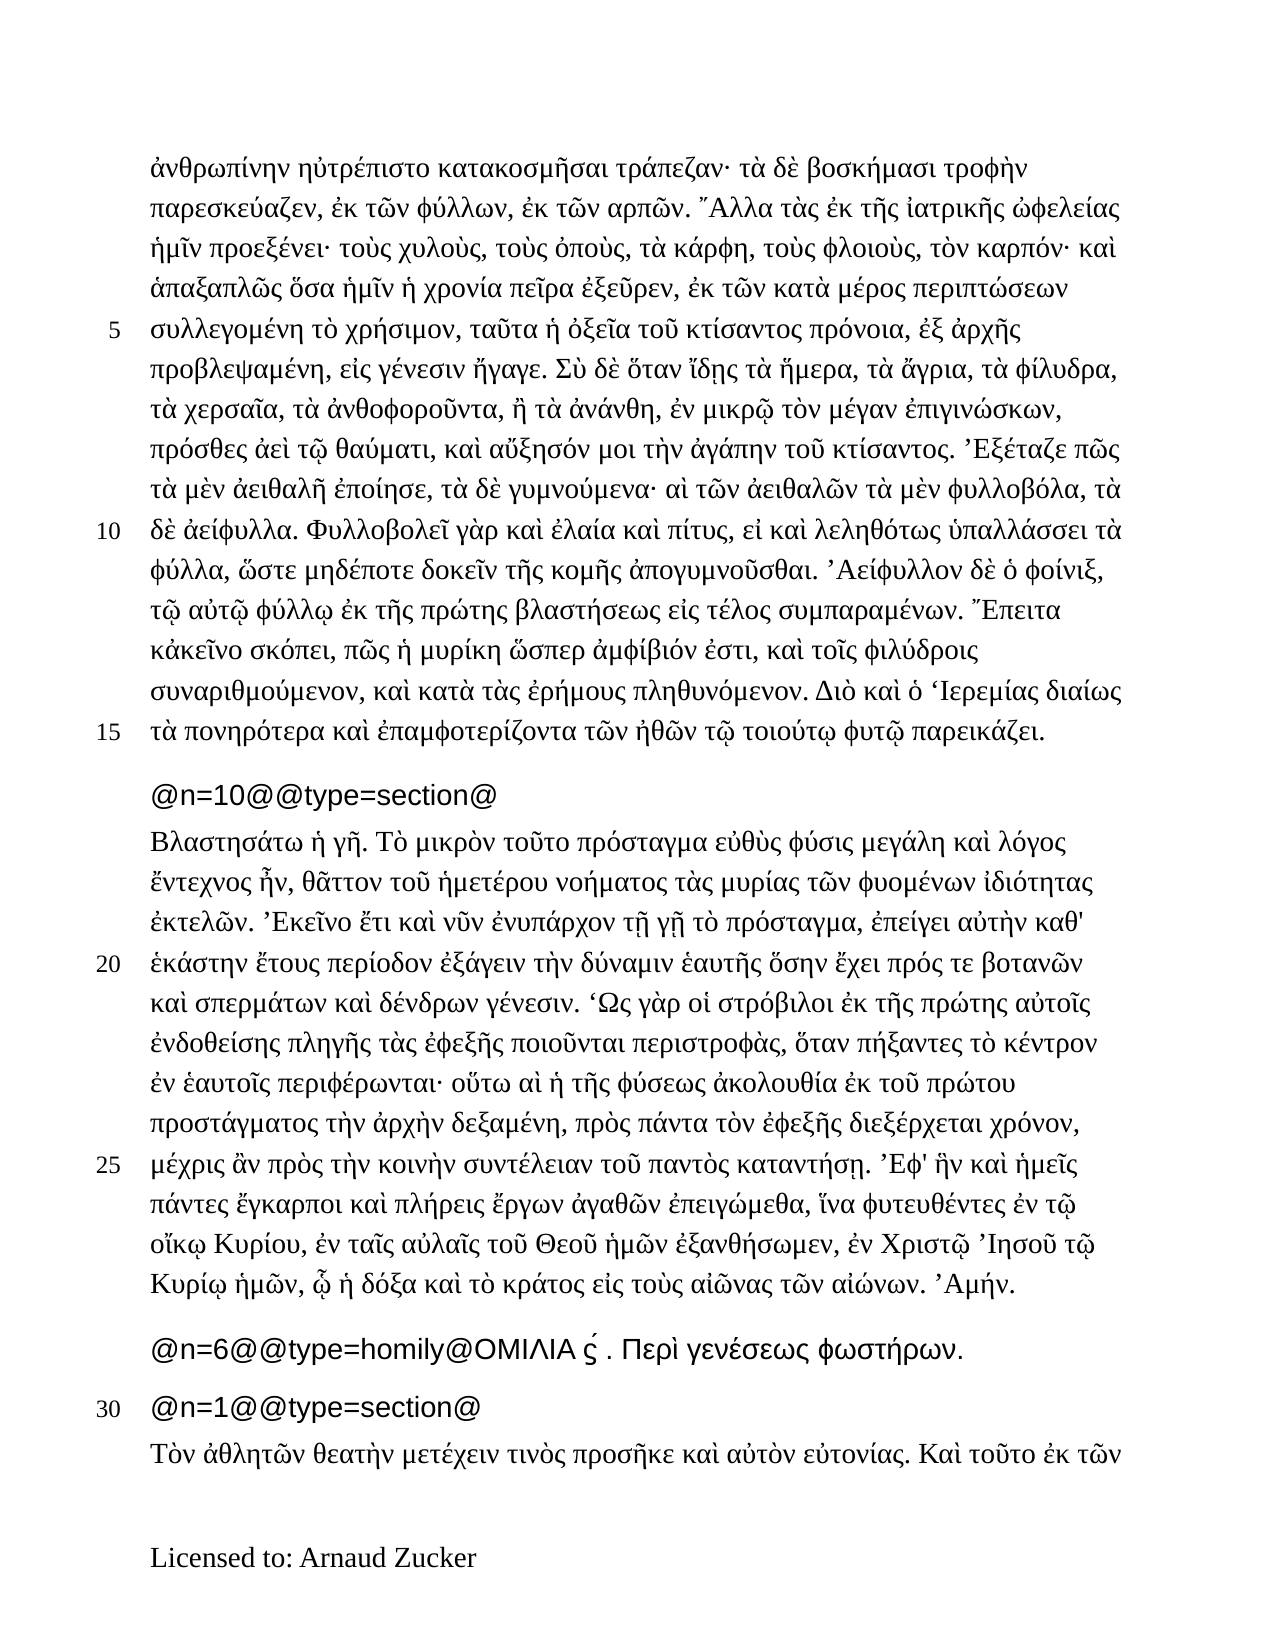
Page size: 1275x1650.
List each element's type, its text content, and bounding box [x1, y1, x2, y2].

subtitle @n=10@@type=section@ [150, 778, 1125, 812]
subtitle @n=1@@type=section@ [150, 1390, 1125, 1424]
subtitle @n=6@@type=homily@ΟΜΙΛΙΑ ϛ́ . Περὶ γενέσεως ϕωστήρων. [150, 1332, 1125, 1365]
text Τὸν ἀθλητῶν θεατὴν μετέχειν τινὸς προσῆκε καὶ αὐτὸν εὐτονίας. Καὶ τοῦτο ἐκ τῶν [150, 1436, 1125, 1470]
text ἀνθρωπίνην ηὐτρέπιστο κατακοσμῆσαι τράπεζαν· τὰ δὲ βοσκήμασι τροϕὴν παρεσκεύαζεν, ἐκ τῶν ϕύλλων, ἐκ τῶν αρπῶν. ῎Αλλα τὰς ἐκ τῆς ἰατρικῆς ὠϕελείας ἡμῖν προεξένει· τοὺς χυλοὺς, τοὺς ὀποὺς, τὰ κάρϕη, τοὺς ϕλοιοὺς, τὸν καρπόν· καὶ ἁπαξαπλῶς ὅσα ἡμῖν ἡ χρονία πεῖρα ἐξεῦρεν, ἐκ τῶν κατὰ μέρος περιπτώσεων συλλεγομένη τὸ χρήσιμον, ταῦτα ἡ ὀξεῖα τοῦ κτίσαντος πρόνοια, ἐξ ἀρχῆς προβλεψαμένη, εἰς γένεσιν ἤγαγε. Σὺ δὲ ὅταν ἴδῃς τὰ ἥμερα, τὰ ἄγρια, τὰ ϕίλυδρα, τὰ χερσαῖα, τὰ ἀνθοϕοροῦντα, ἢ τὰ ἀνάνθη, ἐν μικρῷ τὸν μέγαν ἐπιγινώσκων, πρόσθες ἀεὶ τῷ θαύματι, καὶ αὔξησόν μοι τὴν ἀγάπην τοῦ κτίσαντος. ’Εξέταζε πῶς τὰ μὲν ἀειθαλῆ ἐποίησε, τὰ δὲ γυμνούμενα· αὶ τῶν ἀειθαλῶν τὰ μὲν ϕυλλοβόλα, τὰ δὲ ἀείϕυλλα. Φυλλοβολεῖ γὰρ καὶ ἐλαία καὶ πίτυς, εἰ καὶ λεληθότως ὑπαλλάσσει τὰ ϕύλλα, ὥστε μηδέποτε δοκεῖν τῆς κομῆς ἀπογυμνοῦσθαι. ’Αείϕυλλον δὲ ὁ ϕοίνιξ, τῷ αὐτῷ ϕύλλῳ ἐκ τῆς πρώτης βλαστήσεως εἰς τέλος συμπαραμένων. ῎Επειτα κἀκεῖνο σκόπει, πῶς ἡ μυρίκη ὥσπερ ἀμϕίβιόν ἐστι, καὶ τοῖς ϕιλύδροις συναριθμούμενον, καὶ κατὰ τὰς ἐρήμους πληθυνόμενον. Διὸ καὶ ὁ ‘Ιερεμίας διαίως τὰ πονηρότερα καὶ ἐπαμϕοτερίζοντα τῶν ἠθῶν τῷ τοιούτῳ ϕυτῷ παρεικάζει. [150, 150, 1125, 746]
text Βλαστησάτω ἡ γῆ. Τὸ μικρὸν τοῦτο πρόσταγμα εὐθὺς ϕύσις μεγάλη καὶ λόγος ἔντεχνος ἦν, θᾶττον τοῦ ἡμετέρου νοήματος τὰς μυρίας τῶν ϕυομένων ἰδιότητας ἐκτελῶν. ’Εκεῖνο ἔτι καὶ νῦν ἐνυπάρχον τῇ γῇ τὸ πρόσταγμα, ἐπείγει αὐτὴν καθ' ἑκάστην ἔτους περίοδον ἐξάγειν τὴν δύναμιν ἑαυτῆς ὅσην ἔχει πρός τε βοτανῶν καὶ σπερμάτων καὶ δένδρων γένεσιν. ‘Ως γὰρ οἱ στρόβιλοι ἐκ τῆς πρώτης αὐτοῖς ἐνδοθείσης πληγῆς τὰς ἐϕεξῆς ποιοῦνται περιστροϕὰς, ὅταν πήξαντες τὸ κέντρον ἐν ἑαυτοῖς περιϕέρωνται· οὕτω αὶ ἡ τῆς ϕύσεως ἀκολουθία ἐκ τοῦ πρώτου προστάγματος τὴν ἀρχὴν δεξαμένη, πρὸς πάντα τὸν ἐϕεξῆς διεξέρχεται χρόνον, μέχρις ἂν πρὸς τὴν κοινὴν συντέλειαν τοῦ παντὸς καταντήσῃ. ’Εϕ' ἣν καὶ ἡμεῖς πάντες ἔγκαρποι καὶ πλήρεις ἔργων ἀγαθῶν ἐπειγώμεθα, ἵνα ϕυτευθέντες ἐν τῷ οἴκῳ Κυρίου, ἐν ταῖς αὐλαῖς τοῦ Θεοῦ ἡμῶν ἐξανθήσωμεν, ἐν Χριστῷ ’Ιησοῦ τῷ Κυρίῳ ἡμῶν, ᾧ ἡ δόξα καὶ τὸ κράτος εἰς τοὺς αἰῶνας τῶν αἰώνων. ’Αμήν. [150, 824, 1125, 1300]
